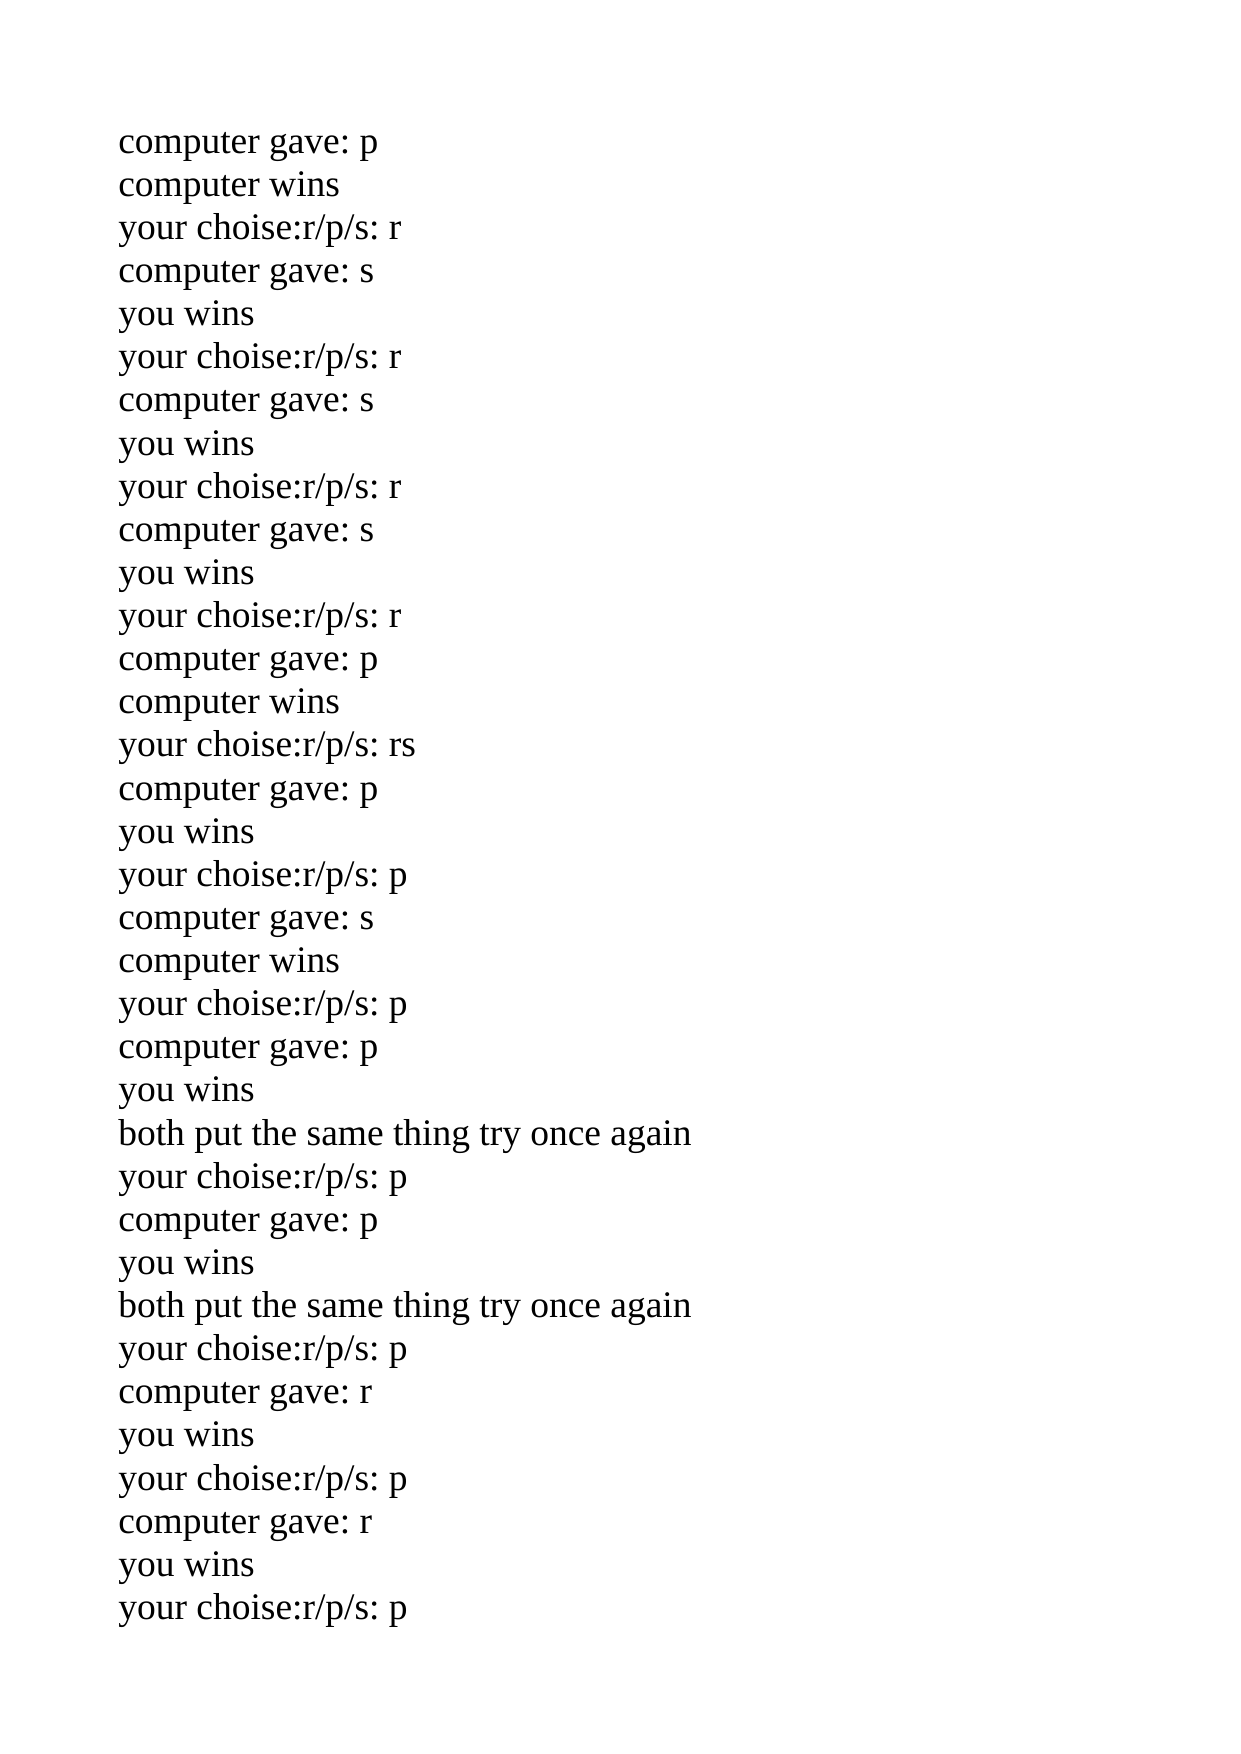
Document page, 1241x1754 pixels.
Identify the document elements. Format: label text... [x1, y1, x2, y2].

text computer gave: s [118, 894, 1122, 937]
text computer gave: r [118, 1369, 1122, 1412]
text your choise:r/p/s: r [118, 334, 1122, 377]
text computer gave: p [118, 1024, 1122, 1067]
text you wins [118, 1239, 1122, 1282]
text your choise:r/p/s: p [118, 851, 1122, 894]
text you wins [118, 549, 1122, 592]
text your choise:r/p/s: r [118, 204, 1122, 247]
text computer wins [118, 937, 1122, 981]
text computer gave: s [118, 247, 1122, 291]
text your choise:r/p/s: p [118, 1153, 1122, 1196]
text computer wins [118, 679, 1122, 722]
text computer gave: s [118, 377, 1122, 420]
text your choise:r/p/s: p [118, 1584, 1122, 1627]
text you wins [118, 1541, 1122, 1584]
text you wins [118, 1412, 1122, 1455]
text both put the same thing try once again [118, 1110, 1122, 1153]
text you wins [118, 420, 1122, 463]
text computer gave: p [118, 636, 1122, 679]
text computer gave: p [118, 118, 1122, 161]
text you wins [118, 1067, 1122, 1110]
text your choise:r/p/s: p [118, 981, 1122, 1024]
text your choise:r/p/s: r [118, 463, 1122, 506]
text computer gave: s [118, 506, 1122, 549]
text your choise:r/p/s: p [118, 1455, 1122, 1498]
text computer gave: p [118, 765, 1122, 808]
text you wins [118, 291, 1122, 334]
text computer gave: p [118, 1196, 1122, 1239]
text computer wins [118, 161, 1122, 204]
text your choise:r/p/s: rs [118, 722, 1122, 765]
text you wins [118, 808, 1122, 851]
text computer gave: r [118, 1498, 1122, 1541]
text your choise:r/p/s: p [118, 1326, 1122, 1369]
text both put the same thing try once again [118, 1282, 1122, 1326]
text your choise:r/p/s: r [118, 592, 1122, 636]
